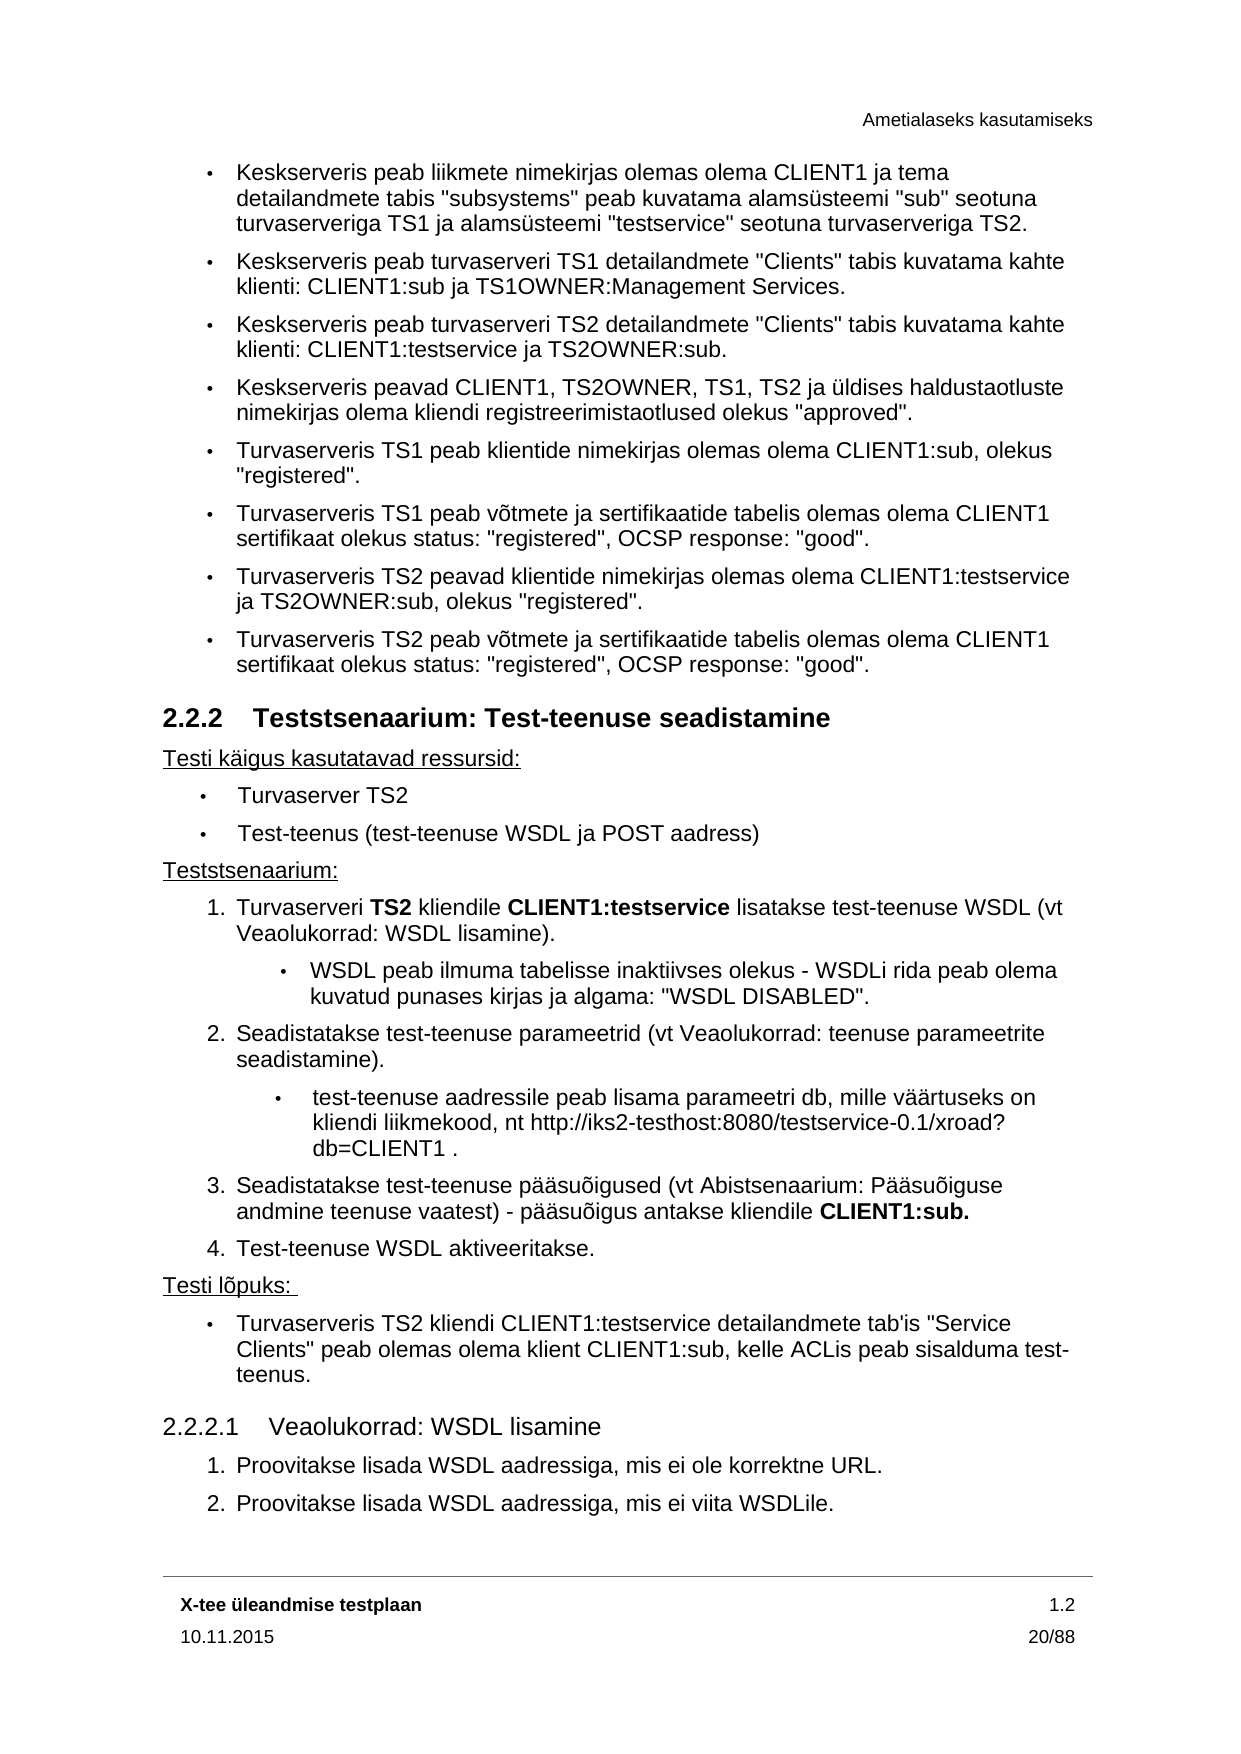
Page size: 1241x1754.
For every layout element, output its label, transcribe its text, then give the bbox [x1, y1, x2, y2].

list Seadistatakse test-teenuse parameetrid (vt Veaolukorrad: teenuse parameetrite seadistamine). [207, 1021, 1093, 1072]
list Test-teenus (test-teenuse WSDL ja POST aadress) [200, 820, 1093, 846]
list Proovitakse lisada WSDL aadressiga, mis ei ole korrektne URL. [207, 1453, 1093, 1478]
text Testi lõpuks: [162, 1273, 1093, 1299]
list Turvaserveris TS1 peab võtmete ja sertifikaatide tabelis olemas olema CLIENT1 sertifikaat olekus status: "registered", OCSP response: "good". [207, 500, 1093, 552]
subtitle Veaolukorrad: WSDL lisamine [162, 1412, 1093, 1440]
list Proovitakse lisada WSDL aadressiga, mis ei viita WSDLile. [207, 1490, 1093, 1516]
subtitle Teststsenaarium: Test-teenuse seadistamine [162, 703, 1093, 733]
list Keskserveris peab turvaserveri TS1 detailandmete "Clients" tabis kuvatama kahte klienti: CLIENT1:sub ja TS1OWNER:Management Services. [207, 248, 1093, 299]
list WSDL peab ilmuma tabelisse inaktiivses olekus - WSDLi rida peab olema kuvatud punases kirjas ja algama: "WSDL DISABLED". [280, 958, 1093, 1009]
text Testi käigus kasutatavad ressursid: [162, 746, 1093, 771]
list Keskserveris peab liikmete nimekirjas olemas olema CLIENT1 ja tema detailandmete tabis "subsystems" peab kuvatama alamsüsteemi "sub" seotuna turvaserveriga TS1 ja alamsüsteemi "testservice" seotuna turvaserveriga TS2. [207, 160, 1093, 237]
list Seadistatakse test-teenuse pääsuõigused (vt Abistsenaarium: Pääsuõiguse andmine teenuse vaatest) - pääsuõigus antakse kliendile CLIENT1:sub. [207, 1173, 1093, 1224]
list Keskserveris peab turvaserveri TS2 detailandmete "Clients" tabis kuvatama kahte klienti: CLIENT1:testservice ja TS2OWNER:sub. [207, 311, 1093, 363]
list test-teenuse aadressile peab lisama parameetri db, mille väärtuseks on kliendi liikmekood, nt http://iks2-testhost:8080/testservice-0.1/xroad?db=CLIENT1 . [275, 1084, 1093, 1161]
list Turvaserver TS2 [200, 783, 1093, 808]
list Keskserveris peavad CLIENT1, TS2OWNER, TS1, TS2 ja üldises haldustaotluste nimekirjas olema kliendi registreerimistaotlused olekus "approved". [207, 374, 1093, 426]
list Turvaserveris TS1 peab klientide nimekirjas olemas olema CLIENT1:sub, olekus "registered". [207, 437, 1093, 489]
list Turvaserveris TS2 peavad klientide nimekirjas olemas olema CLIENT1:testservice ja TS2OWNER:sub, olekus "registered". [207, 563, 1093, 615]
text Teststsenaarium: [162, 858, 1093, 883]
list Test-teenuse WSDL aktiveeritakse. [207, 1236, 1093, 1261]
list Turvaserveri TS2 kliendile CLIENT1:testservice lisatakse test-teenuse WSDL (vt Veaolukorrad: WSDL lisamine). [207, 895, 1093, 946]
list Turvaserveris TS2 peab võtmete ja sertifikaatide tabelis olemas olema CLIENT1 sertifikaat olekus status: "registered", OCSP response: "good". [207, 626, 1093, 678]
list Turvaserveris TS2 kliendi CLIENT1:testservice detailandmete tab'is "Service Clients" peab olemas olema klient CLIENT1:sub, kelle ACLis peab sisalduma test-teenus. [207, 1311, 1093, 1387]
